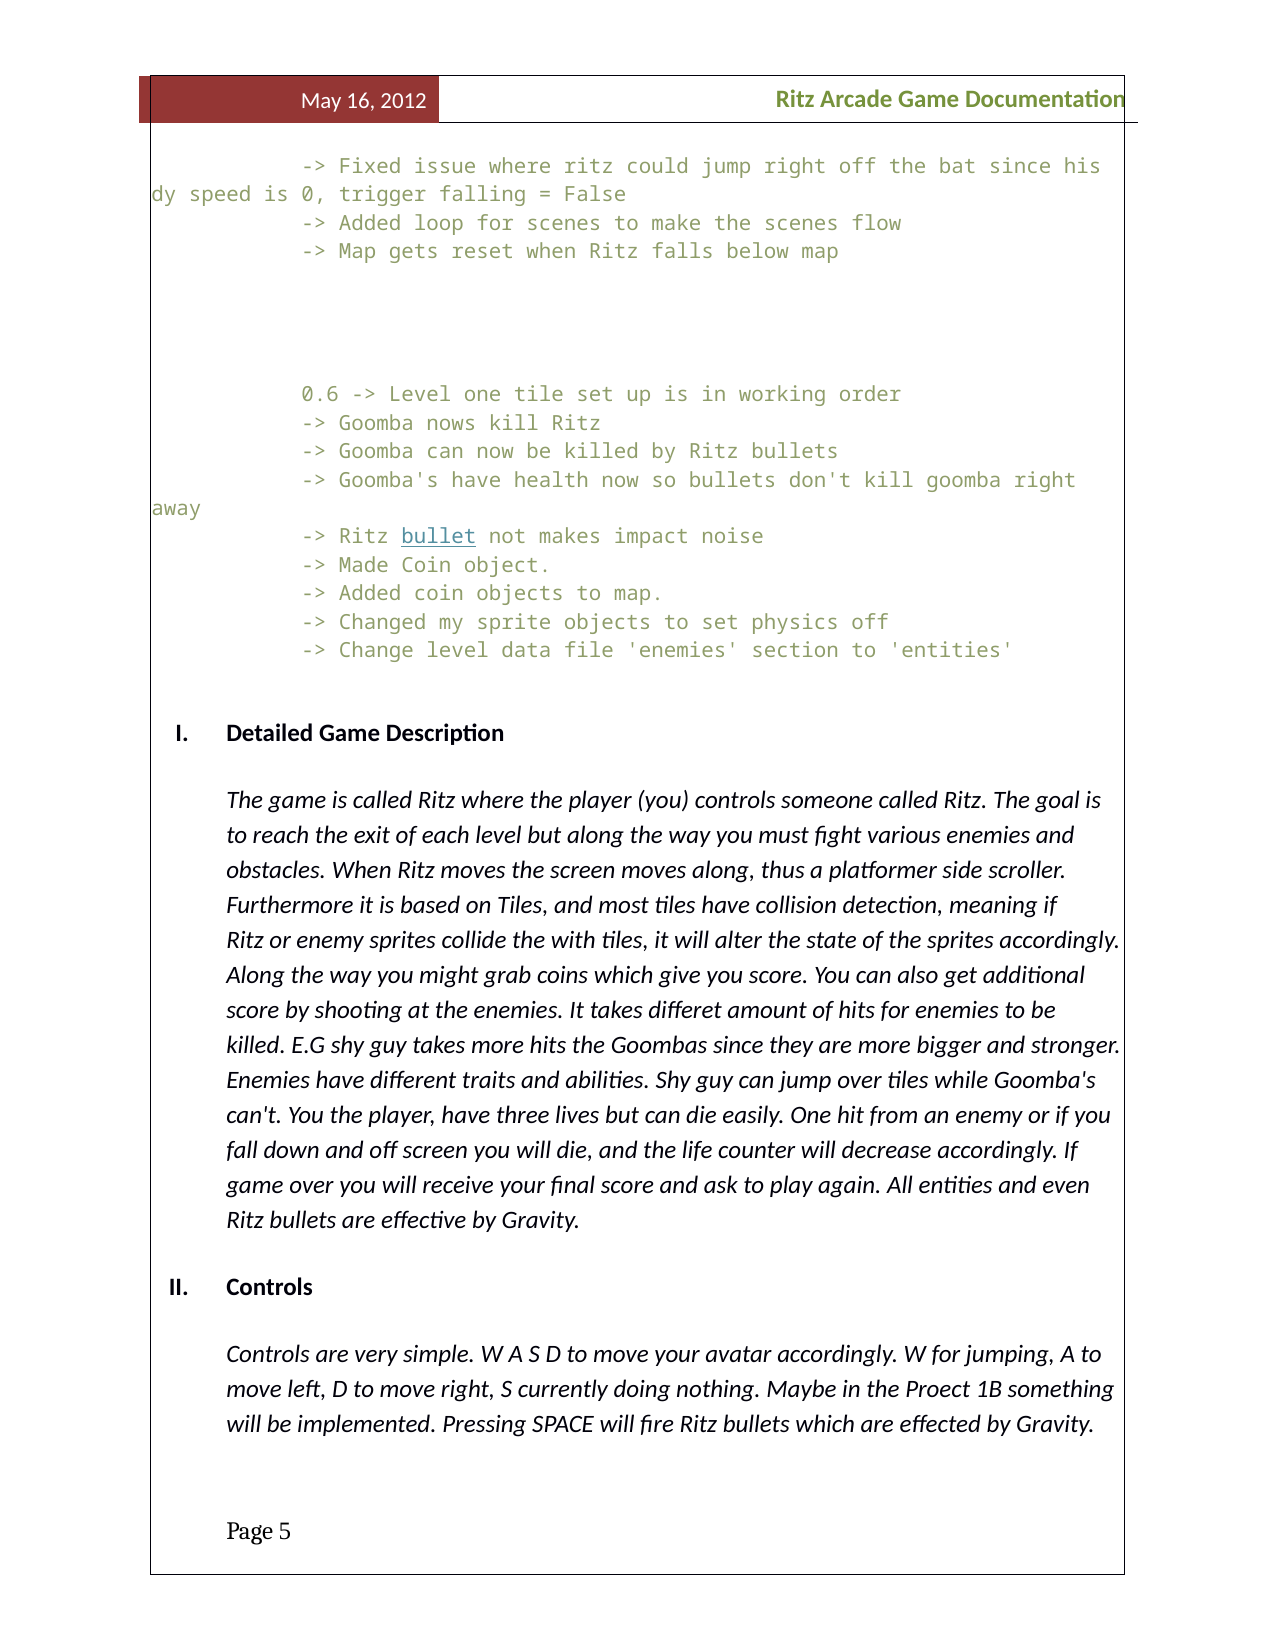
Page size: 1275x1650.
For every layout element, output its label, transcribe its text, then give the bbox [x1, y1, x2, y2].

list Controls are very simple. W A S D to move your avatar accordingly. W for jumping, A to move left, D to move right, S currently doing nothing. Maybe in the Proect 1B something will be implemented. Pressing SPACE will fire Ritz bullets which are effected by Gravity. [226, 1338, 1124, 1439]
text -> Added loop for scenes to make the scenes flow [151, 208, 1124, 236]
text -> Fixed issue where ritz could jump right off the bat since his dy speed is 0, trigger falling = False [151, 151, 1124, 208]
text -> Changed my sprite objects to set physics off [151, 607, 1124, 635]
text -> Change level data file 'enemies' section to 'entities' [151, 635, 1124, 664]
text -> Made Coin object. [151, 550, 1124, 578]
text -> Goomba's have health now so bullets don't kill goomba right away [151, 465, 1124, 522]
text -> Map gets reset when Ritz falls below map [151, 236, 1124, 265]
list Detailed Game Description [188, 717, 1124, 747]
list Controls [188, 1271, 1124, 1302]
text -> Ritz bullet not makes impact noise [151, 522, 1124, 550]
list Ritz or enemy sprites collide the with tiles, it will alter the state of the sprites accordingly. Along the way you might grab coins which give you score. You can also get additional score by shooting at the enemies. It takes differet amount of hits for enemies to be killed. E.G shy guy takes more hits the Goombas since they are more bigger and stronger. Enemies have different traits and abilities. Shy guy can jump over tiles while Goomba's can't. You the player, have three lives but can die easily. One hit from an enemy or if you fall down and off screen you will die, and the life counter will decrease accordingly. If game over you will receive your final score and ask to play again. All entities and even Ritz bullets are effective by Gravity. [226, 924, 1124, 1234]
text -> Goomba nows kill Ritz [151, 408, 1124, 436]
text -> Goomba can now be killed by Ritz bullets [151, 436, 1124, 465]
text -> Added coin objects to map. [151, 578, 1124, 607]
list The game is called Ritz where the player (you) controls someone called Ritz. The goal is to reach the exit of each level but along the way you must fight various enemies and obstacles. When Ritz moves the screen moves along, thus a platformer side scroller. Furthermore it is based on Tiles, and most tiles have collision detection, meaning if [226, 784, 1124, 919]
text 0.6 -> Level one tile set up is in working order [151, 379, 1124, 408]
